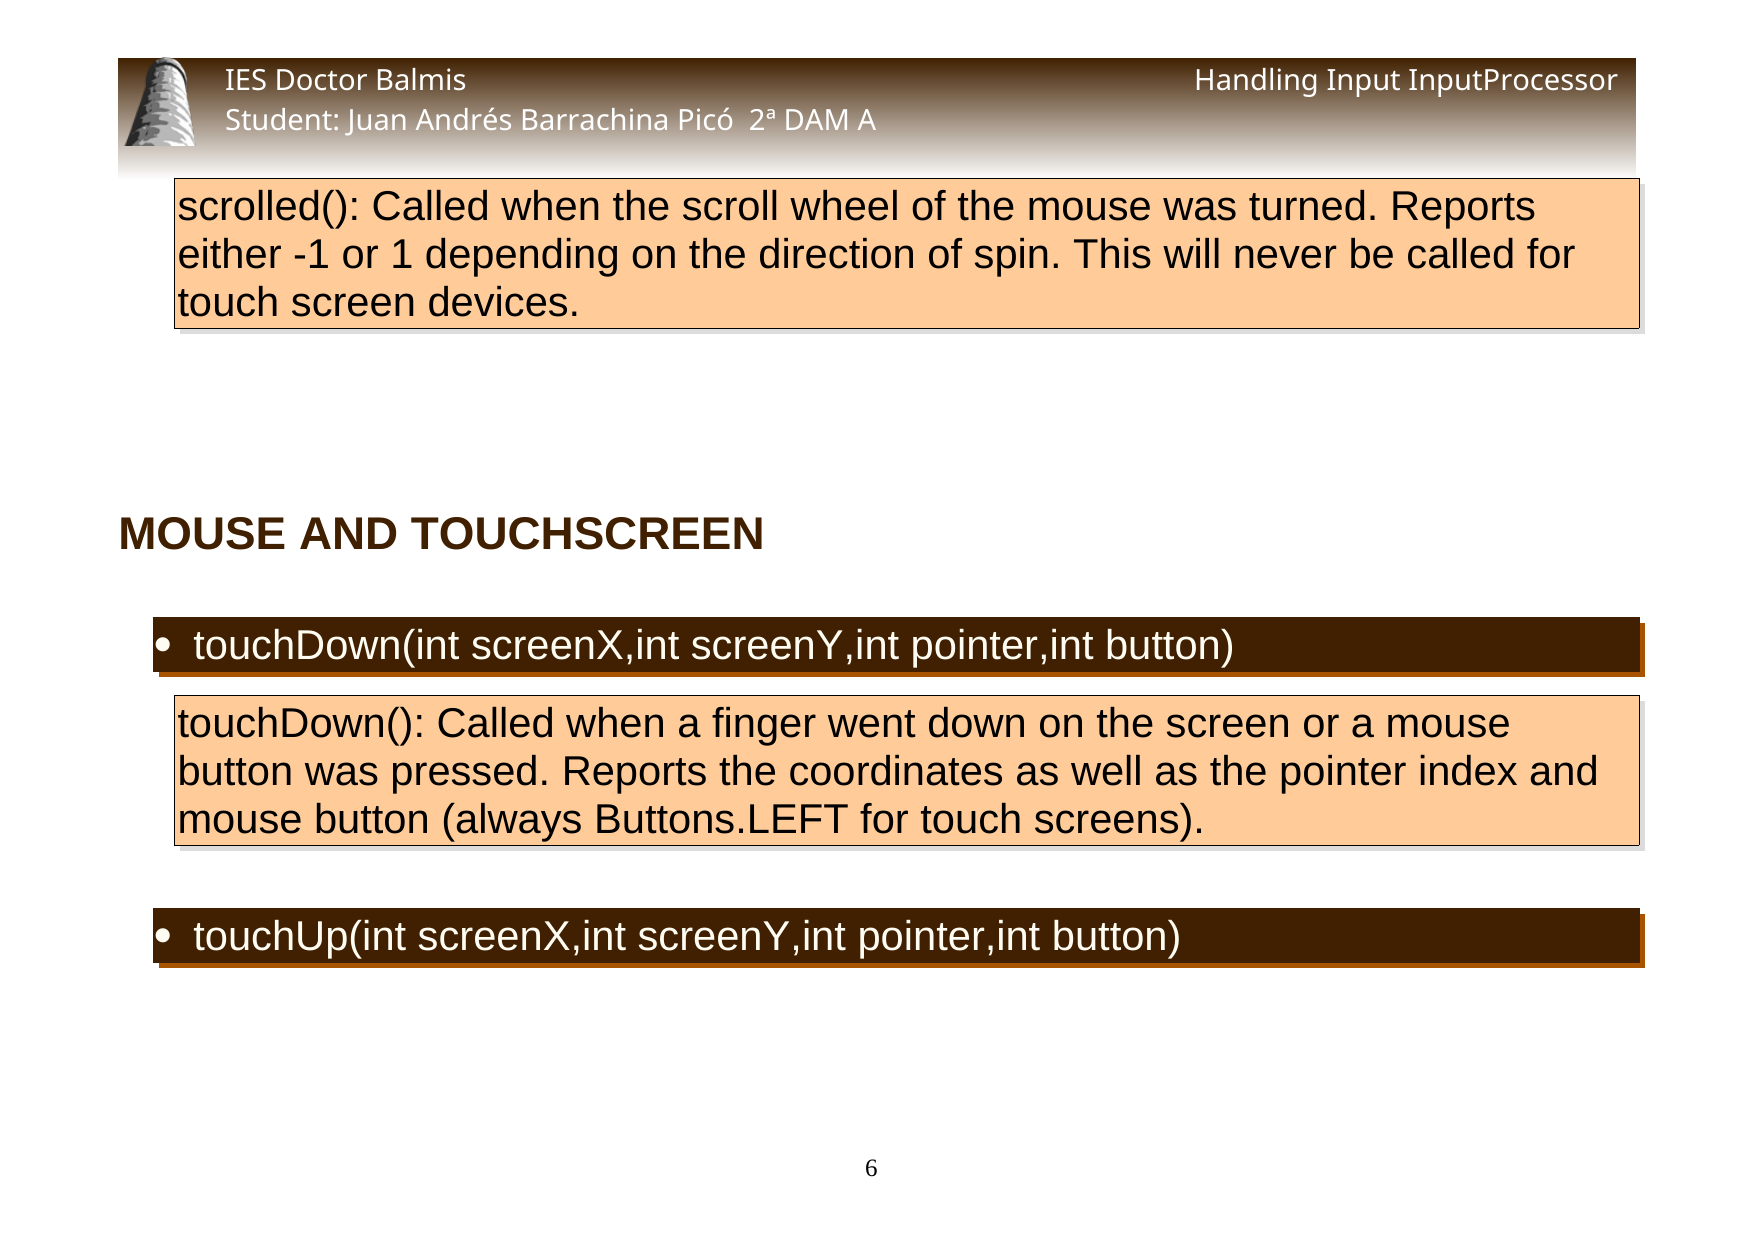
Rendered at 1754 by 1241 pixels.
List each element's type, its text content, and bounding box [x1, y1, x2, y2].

subtitle Mouse AND TOUCHSCREEN [118, 506, 1636, 559]
list touchDown(int screenX,int screenY,int pointer,int button) [154, 618, 1639, 671]
picture [121, 57, 202, 146]
list touchUp(int screenX,int screenY,int pointer,int button) [154, 909, 1639, 962]
text touchDown(): Called when a finger went down on the screen or a mouse button was pressed. Reports the coordinates as well as the pointer index and mouse button (always Buttons.LEFT for touch screens). [175, 696, 1639, 845]
text scrolled(): Called when the scroll wheel of the mouse was turned. Reports either -1 or 1 depending on the direction of spin. This will never be called for touch screen devices. [175, 179, 1639, 328]
